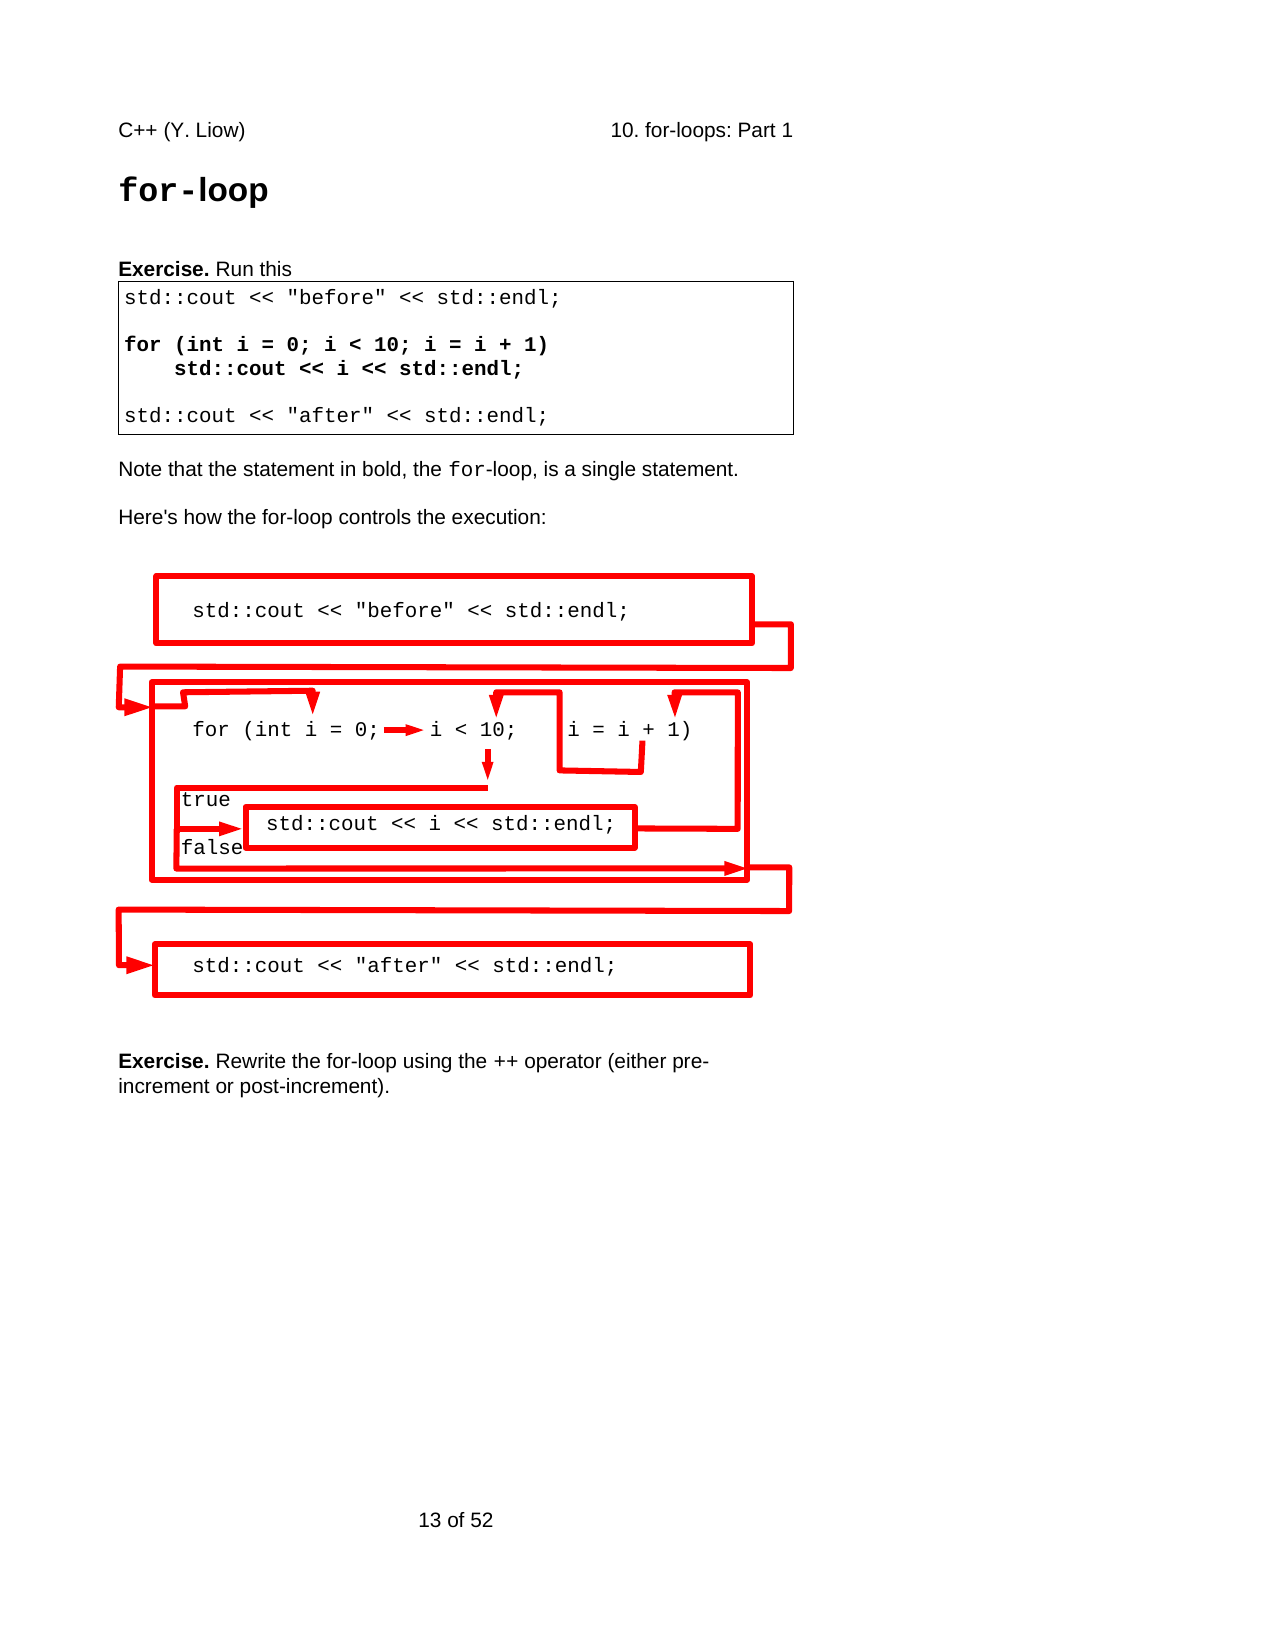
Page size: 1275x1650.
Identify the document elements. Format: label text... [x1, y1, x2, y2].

text std::cout << "before" << std::endl; [159, 599, 749, 624]
text [155, 789, 174, 813]
text for-loop [118, 171, 793, 211]
text false [180, 837, 744, 860]
text [638, 813, 744, 837]
text [118, 599, 153, 624]
text [755, 599, 793, 621]
text std::cout << i << std::endl; [249, 813, 632, 837]
text for (int i = 0; i < 10; [155, 718, 556, 742]
text Exercise. Run this [118, 258, 793, 281]
text Exercise. Rewrite the for-loop using the ++ operator (either pre-increment or post-increment). [118, 1049, 793, 1098]
text Note that the statement in bold, the for-loop, is a single statement. [118, 458, 793, 483]
text [753, 955, 793, 979]
text Here's how the for-loop controls the execution: [118, 506, 793, 529]
text [180, 813, 243, 837]
text std::cout << "after" << std::endl; [158, 955, 747, 979]
table_header std::cout << "before" << std::endl; for (int i = 0; i < 10; i = i + 1) std::cout << i << std::endl; std::cout << "after" << std::endl; [119, 282, 793, 434]
text [155, 837, 173, 860]
text [750, 789, 793, 813]
text [118, 718, 149, 742]
text [750, 813, 793, 837]
text [750, 718, 793, 742]
text true [180, 789, 734, 813]
text [750, 837, 793, 860]
text [118, 789, 149, 813]
text [118, 813, 149, 837]
text i = i + 1) [563, 718, 734, 742]
text [118, 837, 149, 860]
